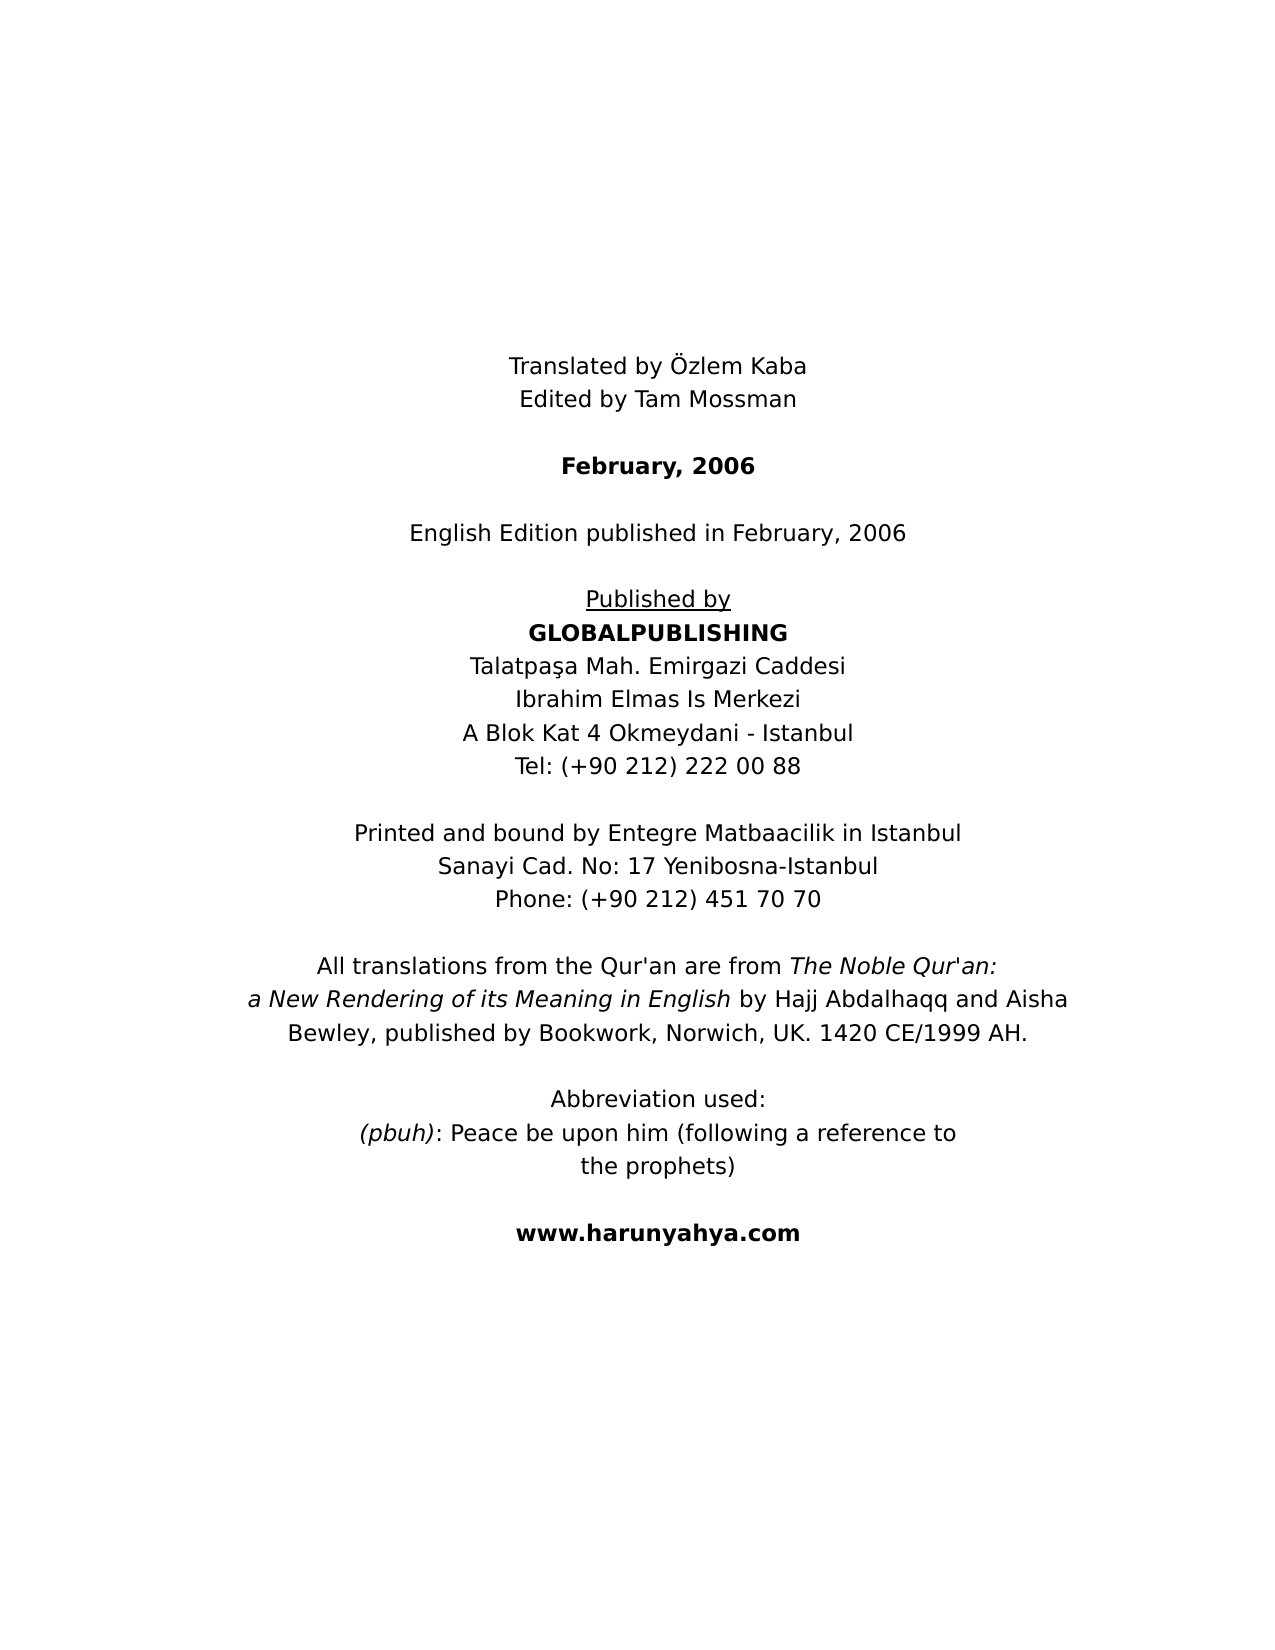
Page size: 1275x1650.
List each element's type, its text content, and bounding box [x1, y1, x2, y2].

text English Edition published in February, 2006 [112, 514, 1145, 548]
text Talatpaşa Mah. Emirgazi Caddesi [112, 648, 1145, 681]
text Sanayi Cad. No: 17 Yenibosna-Istanbul [112, 848, 1145, 881]
text a New Rendering of its Meaning in English by Hajj Abdalhaqq and Aisha [112, 981, 1145, 1014]
text Bewley, published by Bookwork, Norwich, UK. 1420 CE/1999 AH. [112, 1014, 1145, 1048]
text www.harunyahya.com [112, 1214, 1145, 1248]
text GLOBALPUBLISHING [112, 614, 1145, 648]
text Abbreviation used: [112, 1081, 1145, 1114]
text February, 2006 [112, 448, 1145, 481]
text Ibrahim Elmas Is Merkezi [112, 681, 1145, 714]
text Published by [112, 581, 1145, 614]
text Phone: (+90 212) 451 70 70 [112, 881, 1145, 914]
text All translations from the Qur'an are from The Noble Qur'an: [112, 948, 1145, 981]
text Edited by Tam Mossman [112, 381, 1145, 414]
text the prophets) [112, 1148, 1145, 1181]
text (pbuh): Peace be upon him (following a reference to [112, 1114, 1145, 1148]
text Translated by Özlem Kaba [112, 348, 1145, 381]
text A Blok Kat 4 Okmeydani - Istanbul [112, 714, 1145, 748]
text Tel: (+90 212) 222 00 88 [112, 748, 1145, 781]
text Printed and bound by Entegre Matbaacilik in Istanbul [112, 814, 1145, 848]
